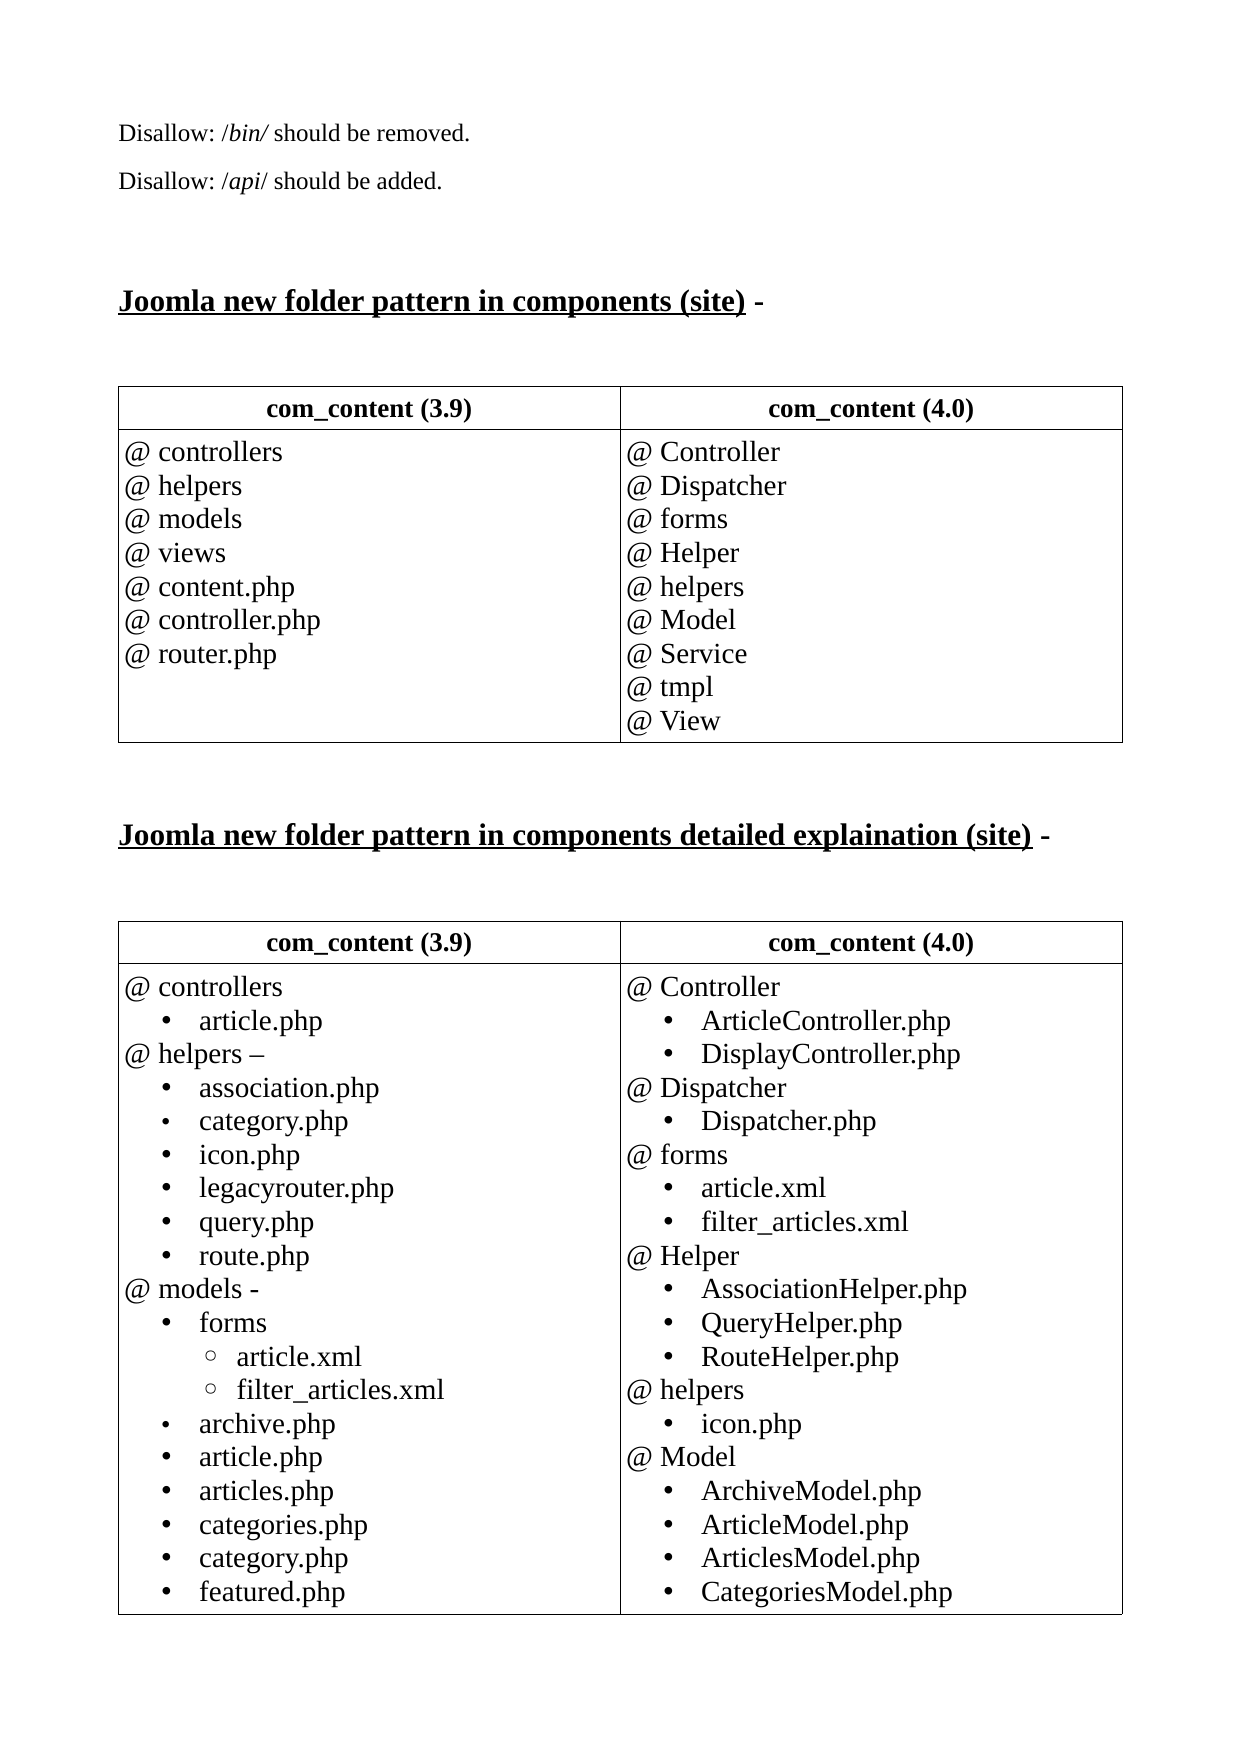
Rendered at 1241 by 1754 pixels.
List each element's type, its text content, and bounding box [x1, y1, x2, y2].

table_cell @ Controller @ Dispatcher @ forms @ Helper @ helpers @ Model @ Service @ tmpl @ View [621, 430, 1122, 742]
table_header com_content (3.9) [119, 387, 620, 429]
table_cell @ controllers @ helpers @ models @ views @ content.php @ controller.php @ router.php [119, 430, 620, 742]
table_header com_content (4.0) [621, 387, 1122, 429]
table_cell @ controllers article.php @ helpers – association.php category.php icon.php legacyrouter.php query.php route.php @ models - forms article.xml filter_articles.xml archive.php article.php articles.php categories.php category.php featured.php form.php @ views - archive tmpl default.php default.xml default_items.php view.html.php article tmpl default.php default.xml default_links.php view.html.php categories tmpl default.php default.xml default_items.php view.html.php category tmpl blog.php blog.xml blog_children.php blog_item.php blog_links.php default.php default.xml default_articles.php default_children.php view.feed.php view.html.php featured tmpl default.php default.xml default_items.php default_links.php view.feed.php view.html.php form tmpl edit.php edit.xml view.html.php @ content.php @ controller.php @ router.php [119, 964, 620, 1613]
table_header com_content (3.9) [119, 922, 620, 963]
text Disallow: /bin/ should be removed. [118, 118, 1122, 147]
text Disallow: /api/ should be added. [118, 166, 1122, 194]
subtitle Joomla new folder pattern in components (site) - [118, 282, 1122, 318]
subtitle Joomla new folder pattern in components detailed explaination (site) - [118, 816, 1122, 852]
table_header com_content (4.0) [621, 922, 1122, 963]
table_cell @ Controller ArticleController.php DisplayController.php @ Dispatcher Dispatcher.php @ forms article.xml filter_articles.xml @ Helper AssociationHelper.php QueryHelper.php RouteHelper.php @ helpers icon.php @ Model ArchiveModel.php ArticleModel.php ArticlesModel.php CategoriesModel.php CategoryModel.php FeaturedModel.php FormModel.php @ Service Category.php Router.php @ tmpl archive default.php default.xml default_items.php article default.php default.xml default_links.php categories default.php default.xml default_items.php category blog.php blog.xml blog_children.php blog_item.php blog_links.php default.php default.xml default_articles.php default_children.php featured default.php default.xml default_items.php default_links.php form edit.php edit.xml @ View Archive HtmlView.php Article HtmlView.php Categories HtmlView.php Category FeedView.php HtmlView.php Featured FeedView.php HtmlView.php Form HtmlView.php [621, 964, 1122, 1613]
